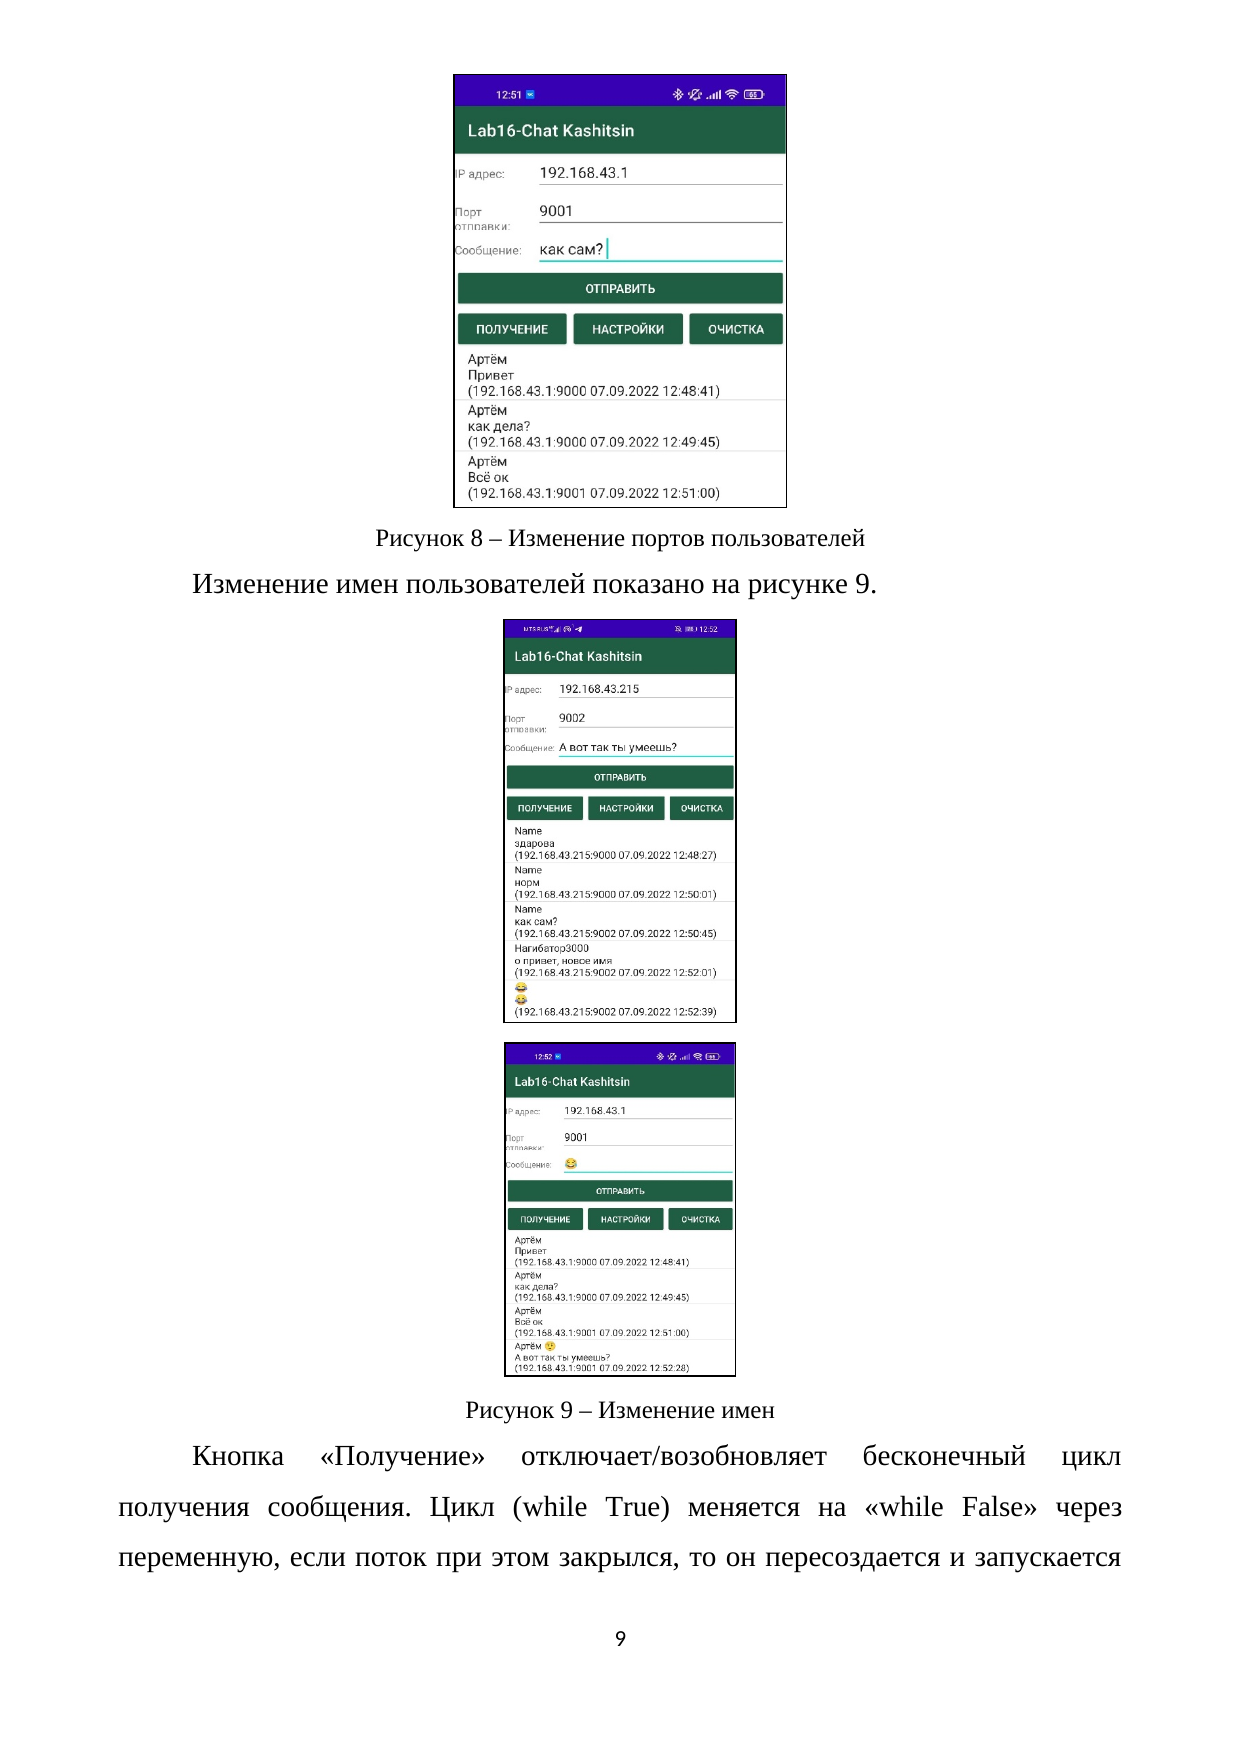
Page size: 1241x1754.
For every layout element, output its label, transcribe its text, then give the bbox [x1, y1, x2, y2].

text Кнопка «Получение» отключает/возобновляет бесконечный цикл получения сообщения. Цикл (while True) меняется на «while False» через переменную, если поток при этом закрылся, то он пересоздается и запускается [118, 1438, 1122, 1573]
text Изменение имен пользователей показано на рисунке 9. [118, 566, 1122, 599]
text Рисунок 8 – Изменение портов пользователей [118, 523, 1122, 552]
text Рисунок 9 – Изменение имен [118, 1395, 1122, 1424]
